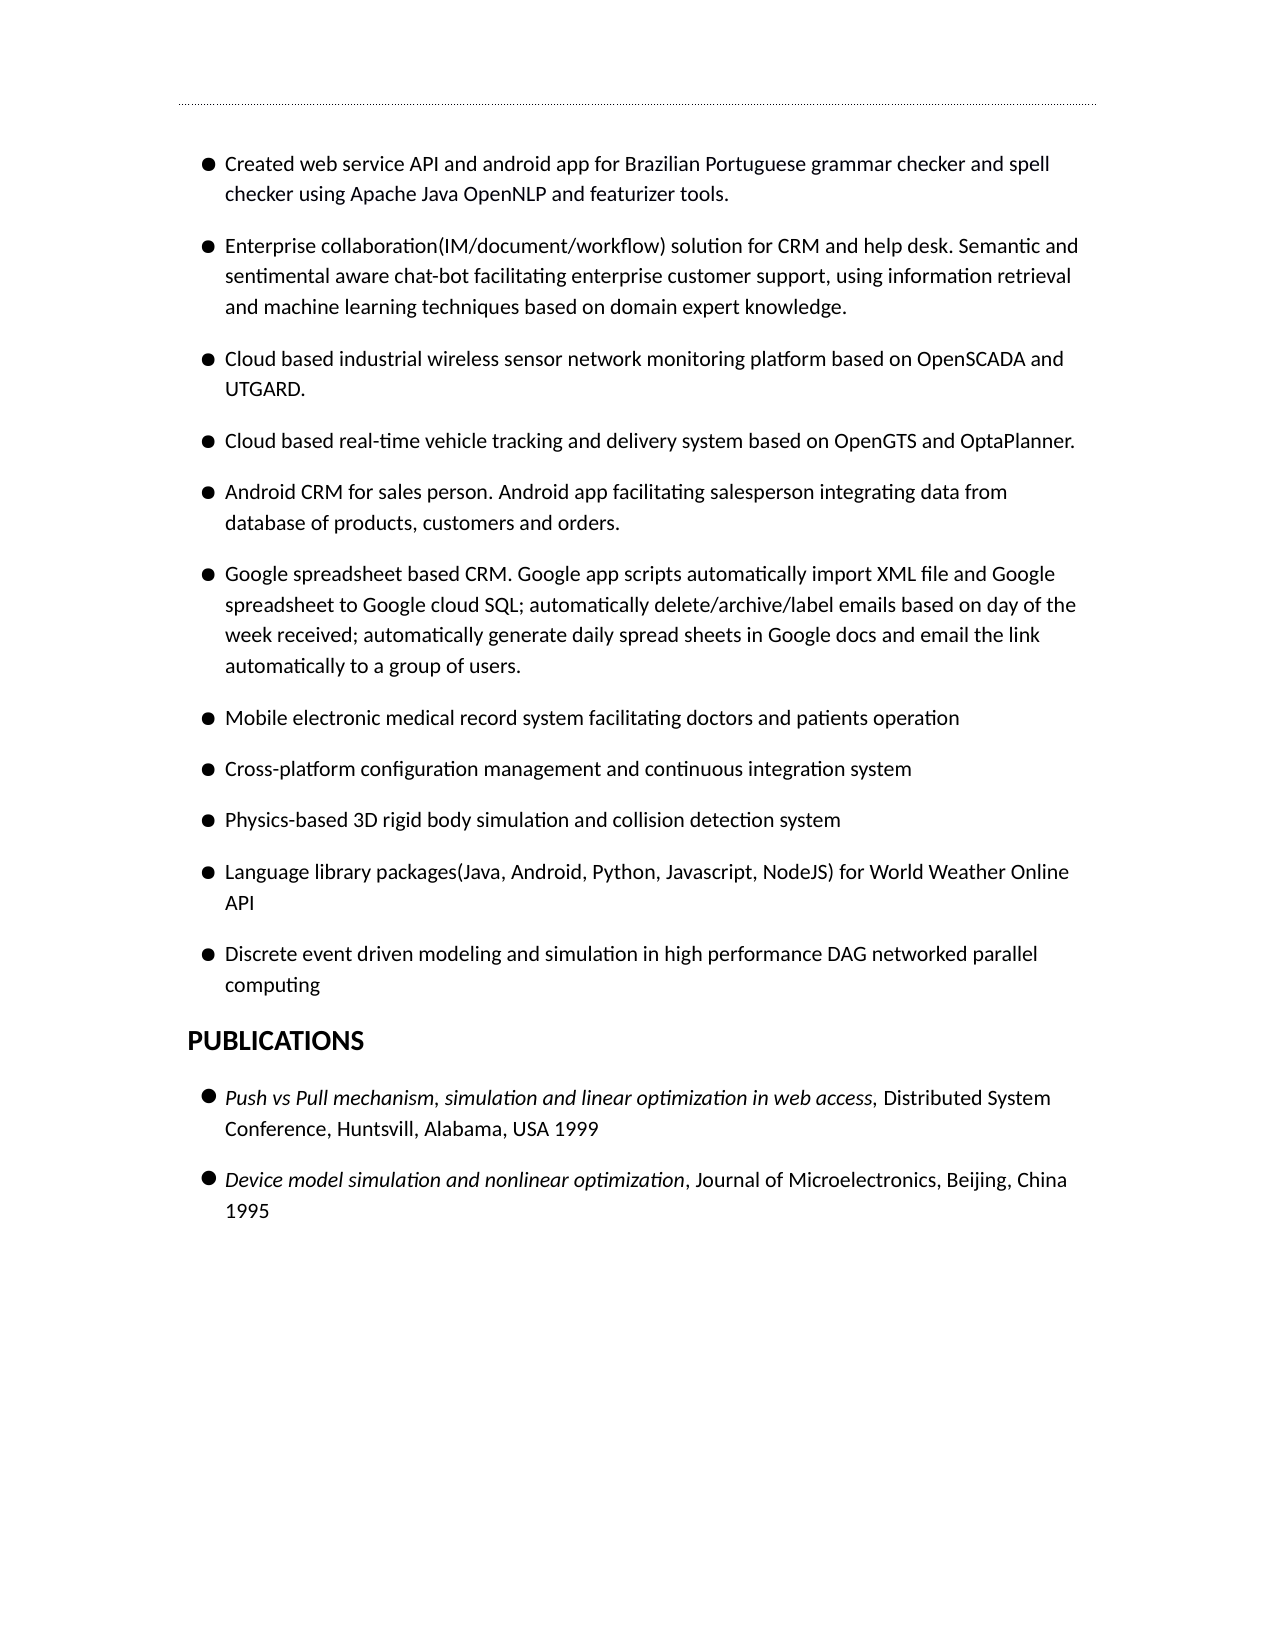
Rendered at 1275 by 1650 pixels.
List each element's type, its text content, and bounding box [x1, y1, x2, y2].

list Discrete event driven modeling and simulation in high performance DAG networked parallel computing [199, 940, 1087, 997]
list Google spreadsheet based CRM. Google app scripts automatically import XML file and Google spreadsheet to Google cloud SQL; automatically delete/archive/label emails based on day of the week received; automatically generate daily spread sheets in Google docs and email the link automatically to a group of users. [199, 560, 1087, 679]
list Cloud based industrial wireless sensor network monitoring platform based on OpenSCADA and UTGARD. [199, 345, 1087, 402]
text PUBLICATIONS [187, 1022, 1087, 1058]
list Cross-platform configuration management and continuous integration system [199, 755, 1087, 782]
list Android CRM for sales person. Android app facilitating salesperson integrating data from database of products, customers and orders. [199, 478, 1087, 536]
list Enterprise collaboration(IM/document/workflow) solution for CRM and help desk. Semantic and sentimental aware chat-bot facilitating enterprise customer support, using information retrieval and machine learning techniques based on domain expert knowledge. [199, 232, 1087, 320]
list Mobile electronic medical record system facilitating doctors and patients operation [199, 704, 1087, 730]
list Physics-based 3D rigid body simulation and collision detection system [199, 807, 1087, 833]
list Language library packages(Java, Android, Python, Javascript, NodeJS) for World Weather Online API [199, 858, 1087, 915]
list Created web service API and android app for Brazilian Portuguese grammar checker and spell checker using Apache Java OpenNLP and featurizer tools. [199, 150, 1087, 207]
list Device model simulation and nonlinear optimization, Journal of Microelectronics, Beijing, China 1995 [199, 1166, 1087, 1223]
list Cloud based real-time vehicle tracking and delivery system based on OpenGTS and OptaPlanner. [199, 427, 1087, 453]
list Push vs Pull mechanism, simulation and linear optimization in web access, Distributed System Conference, Huntsvill, Alabama, USA 1999 [199, 1084, 1087, 1141]
